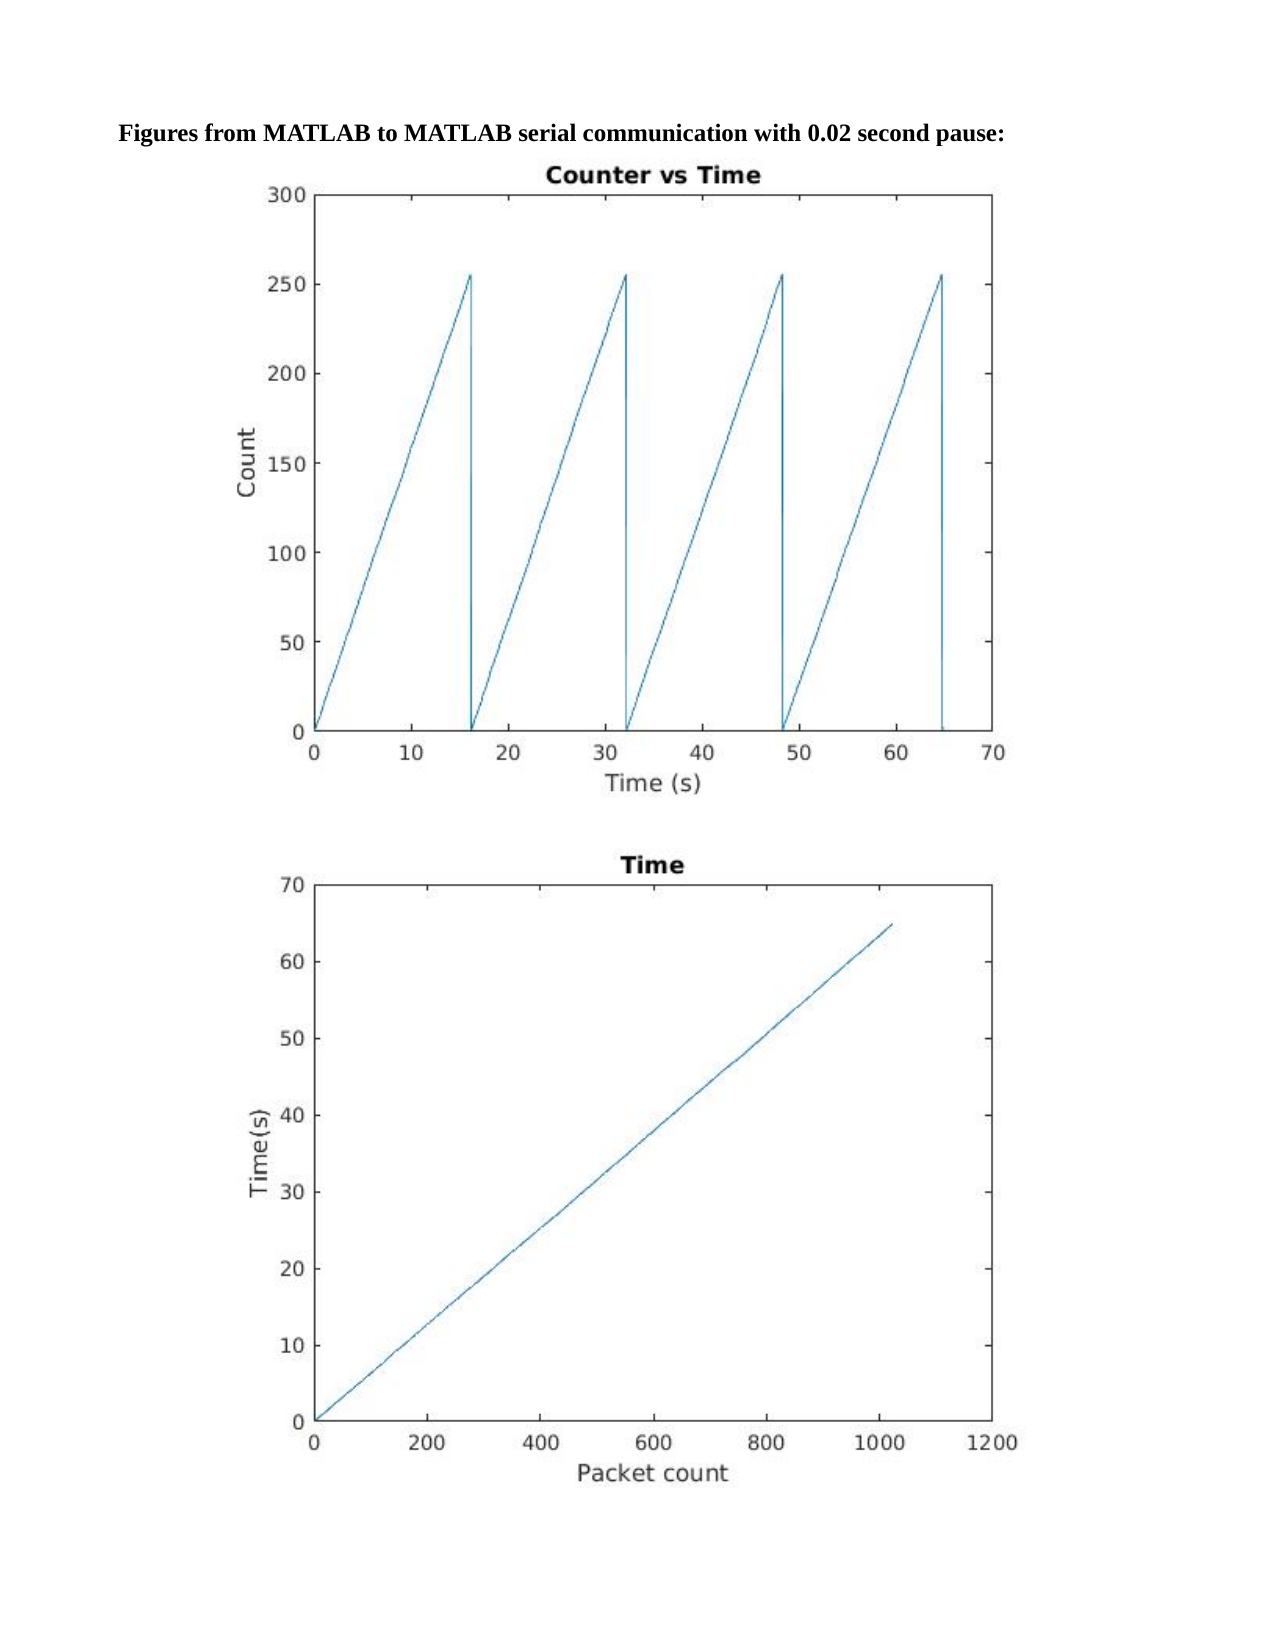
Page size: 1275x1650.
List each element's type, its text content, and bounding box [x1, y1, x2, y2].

picture [200, 146, 1075, 804]
text Figures from MATLAB to MATLAB serial communication with 0.02 second pause: [118, 118, 1157, 147]
picture [200, 836, 1075, 1494]
